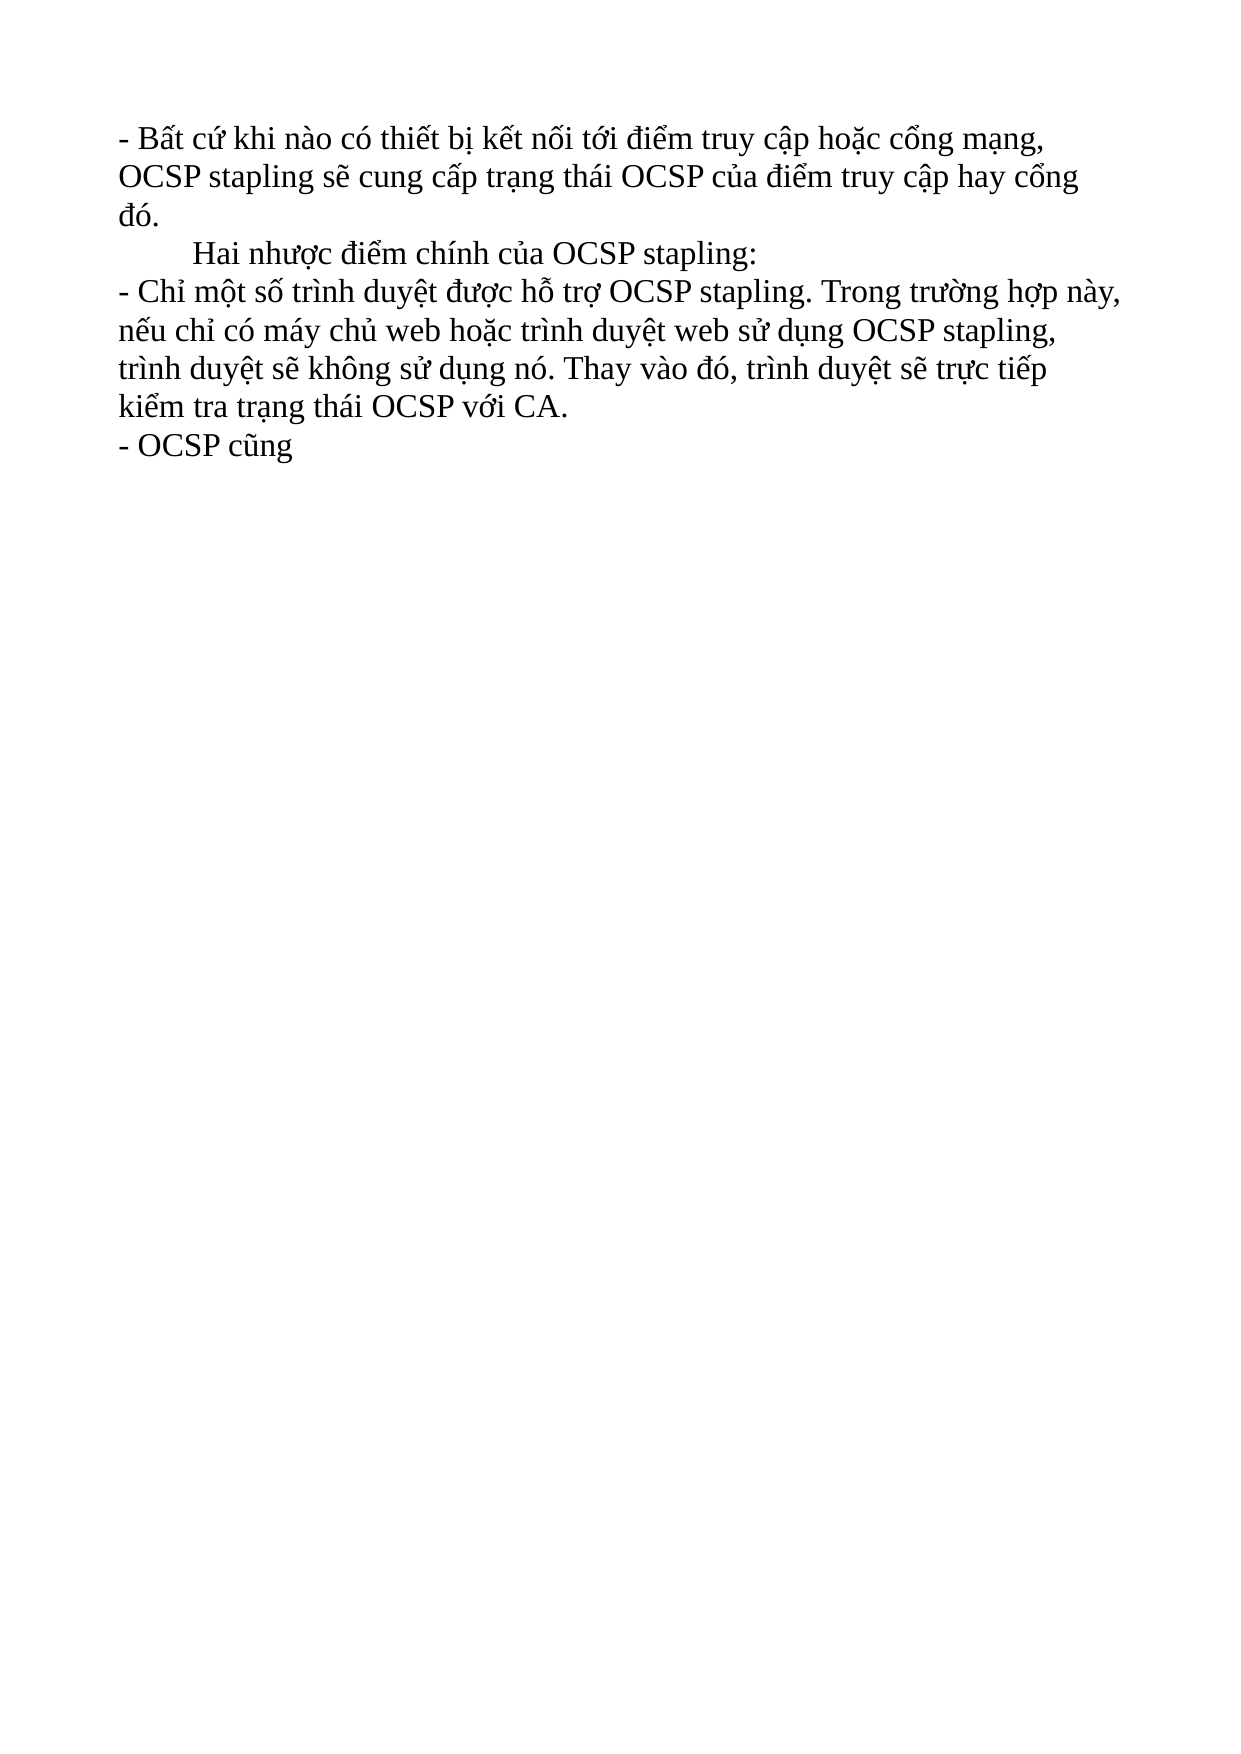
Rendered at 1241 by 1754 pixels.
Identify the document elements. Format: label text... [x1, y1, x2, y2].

text - OCSP cũng [118, 425, 1122, 463]
text Hai nhược điểm chính của OCSP stapling: [118, 233, 1122, 271]
text - Bất cứ khi nào có thiết bị kết nối tới điểm truy cập hoặc cổng mạng, OCSP stapling sẽ cung cấp trạng thái OCSP của điểm truy cập hay cổng đó. [118, 118, 1122, 233]
text - Chỉ một số trình duyệt được hỗ trợ OCSP stapling. Trong trường hợp này, nếu chỉ có máy chủ web hoặc trình duyệt web sử dụng OCSP stapling, trình duyệt sẽ không sử dụng nó. Thay vào đó, trình duyệt sẽ trực tiếp kiểm tra trạng thái OCSP với CA. [118, 271, 1122, 425]
